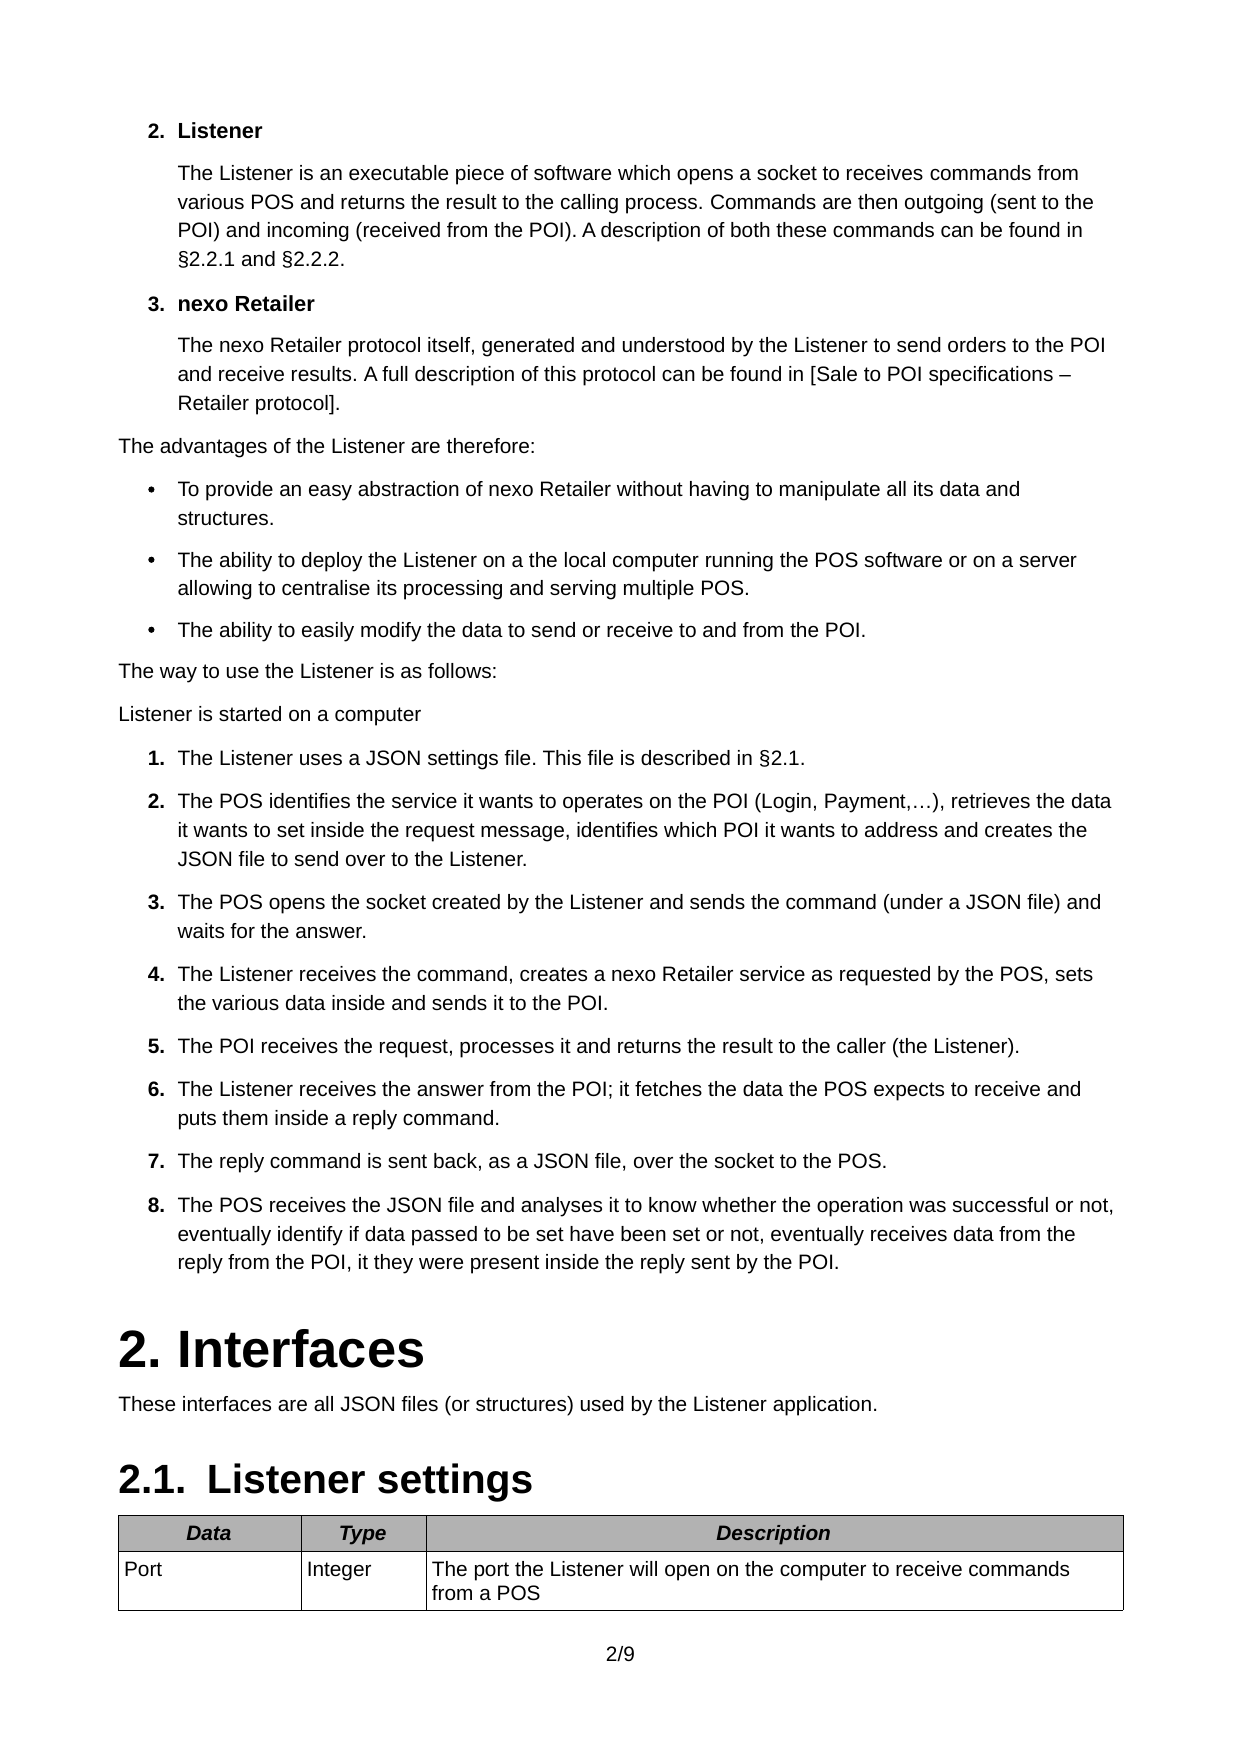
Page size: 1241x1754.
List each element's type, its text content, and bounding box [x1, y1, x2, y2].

list To provide an easy abstraction of nexo Retailer without having to manipulate all its data and structures. [148, 477, 1122, 530]
list Listener [148, 118, 1093, 143]
list The POI receives the request, processes it and returns the result to the caller (the Listener). [148, 1034, 1122, 1058]
list The Listener uses a JSON settings file. This file is described in §2.1. [148, 746, 1122, 769]
list The ability to easily modify the data to send or receive to and from the POI. [148, 617, 1122, 642]
list The POS opens the socket created by the Listener and sends the command (under a JSON file) and waits for the answer. [148, 890, 1122, 942]
text The Listener is an executable piece of software which opens a socket to receives commands from various POS and returns the result to the calling process. Commands are then outgoing (sent to the POI) and incoming (received from the POI). A description of both these commands can be found in §2.2.1 and §2.2.2. [177, 161, 1122, 271]
list The Listener receives the answer from the POI; it fetches the data the POS expects to receive and puts them inside a reply command. [148, 1077, 1122, 1130]
table_header Type [302, 1516, 426, 1551]
text These interfaces are all JSON files (or structures) used by the Listener application. [118, 1391, 1122, 1415]
subtitle Listener settings [118, 1456, 1122, 1502]
text Listener is started on a computer [118, 702, 1122, 726]
list The Listener receives the command, creates a nexo Retailer service as requested by the POS, sets the various data inside and sends it to the POI. [148, 962, 1122, 1014]
table_cell Port [119, 1552, 301, 1610]
table_cell The port the Listener will open on the computer to receive commands from a POS [427, 1552, 1123, 1610]
table_header Data [119, 1516, 301, 1551]
list The reply command is sent back, as a JSON file, over the socket to the POS. [148, 1149, 1122, 1173]
list The ability to deploy the Listener on a the local computer running the POS software or on a server allowing to centralise its processing and serving multiple POS. [148, 547, 1122, 600]
text The advantages of the Listener are therefore: [118, 434, 1122, 458]
subtitle Interfaces [118, 1318, 1122, 1379]
list The POS identifies the service it wants to operates on the POI (Login, Payment,…), retrieves the data it wants to set inside the request message, identifies which POI it wants to address and creates the JSON file to send over to the Listener. [148, 789, 1122, 870]
text The nexo Retailer protocol itself, generated and understood by the Listener to send orders to the POI and receive results. A full description of this protocol can be found in [Sale to POI specifications – Retailer protocol]. [177, 333, 1122, 414]
list The POS receives the JSON file and analyses it to know whether the operation was successful or not, eventually identify if data passed to be set have been set or not, eventually receives data from the reply from the POI, it they were present inside the reply sent by the POI. [148, 1193, 1122, 1274]
text The way to use the Listener is as follows: [118, 659, 1122, 683]
table_header Description [427, 1516, 1123, 1551]
list nexo Retailer [148, 290, 1093, 316]
table_cell Integer [302, 1552, 426, 1610]
